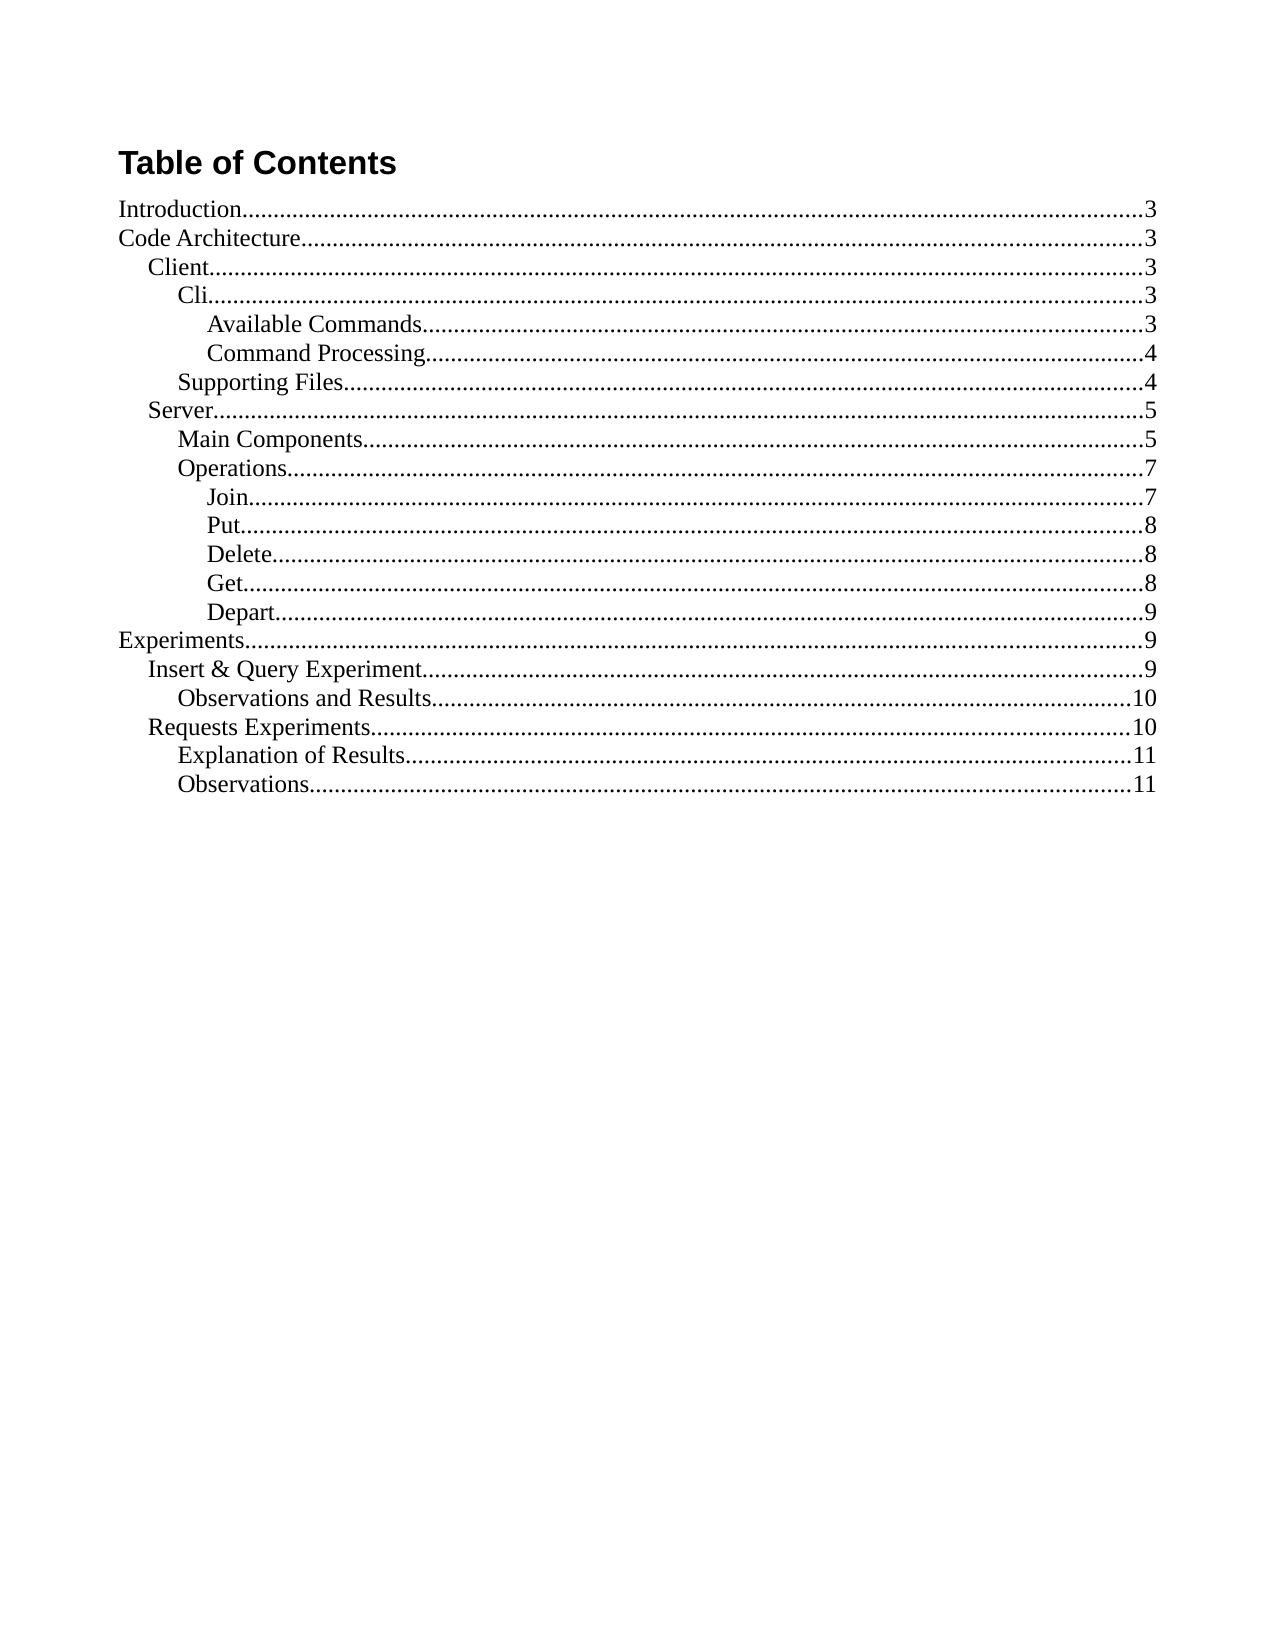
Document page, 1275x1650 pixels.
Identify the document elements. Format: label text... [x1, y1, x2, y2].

text Main Components 5 [177, 424, 1157, 453]
text Supporting Files 4 [177, 367, 1157, 395]
text Explanation of Results 11 [177, 740, 1157, 769]
text Command Processing 4 [207, 338, 1157, 367]
text Client 3 [148, 252, 1157, 280]
text Requests Experiments 10 [148, 712, 1157, 740]
text Observations and Results 10 [177, 683, 1157, 712]
text Server 5 [148, 395, 1157, 424]
text Code Architecture 3 [118, 223, 1157, 252]
text Experiments 9 [118, 625, 1157, 654]
text Delete 8 [207, 539, 1157, 568]
text Operations 7 [177, 453, 1157, 482]
text Introduction 3 [118, 194, 1157, 223]
text Join 7 [207, 482, 1157, 510]
text Insert & Query Experiment 9 [148, 654, 1157, 683]
text Get 8 [207, 568, 1157, 597]
subtitle Table of Contents [118, 143, 1157, 182]
text Put 8 [207, 510, 1157, 539]
text Depart 9 [207, 597, 1157, 625]
text Available Commands 3 [207, 309, 1157, 338]
text Observations 11 [177, 769, 1157, 798]
text Cli 3 [177, 280, 1157, 309]
